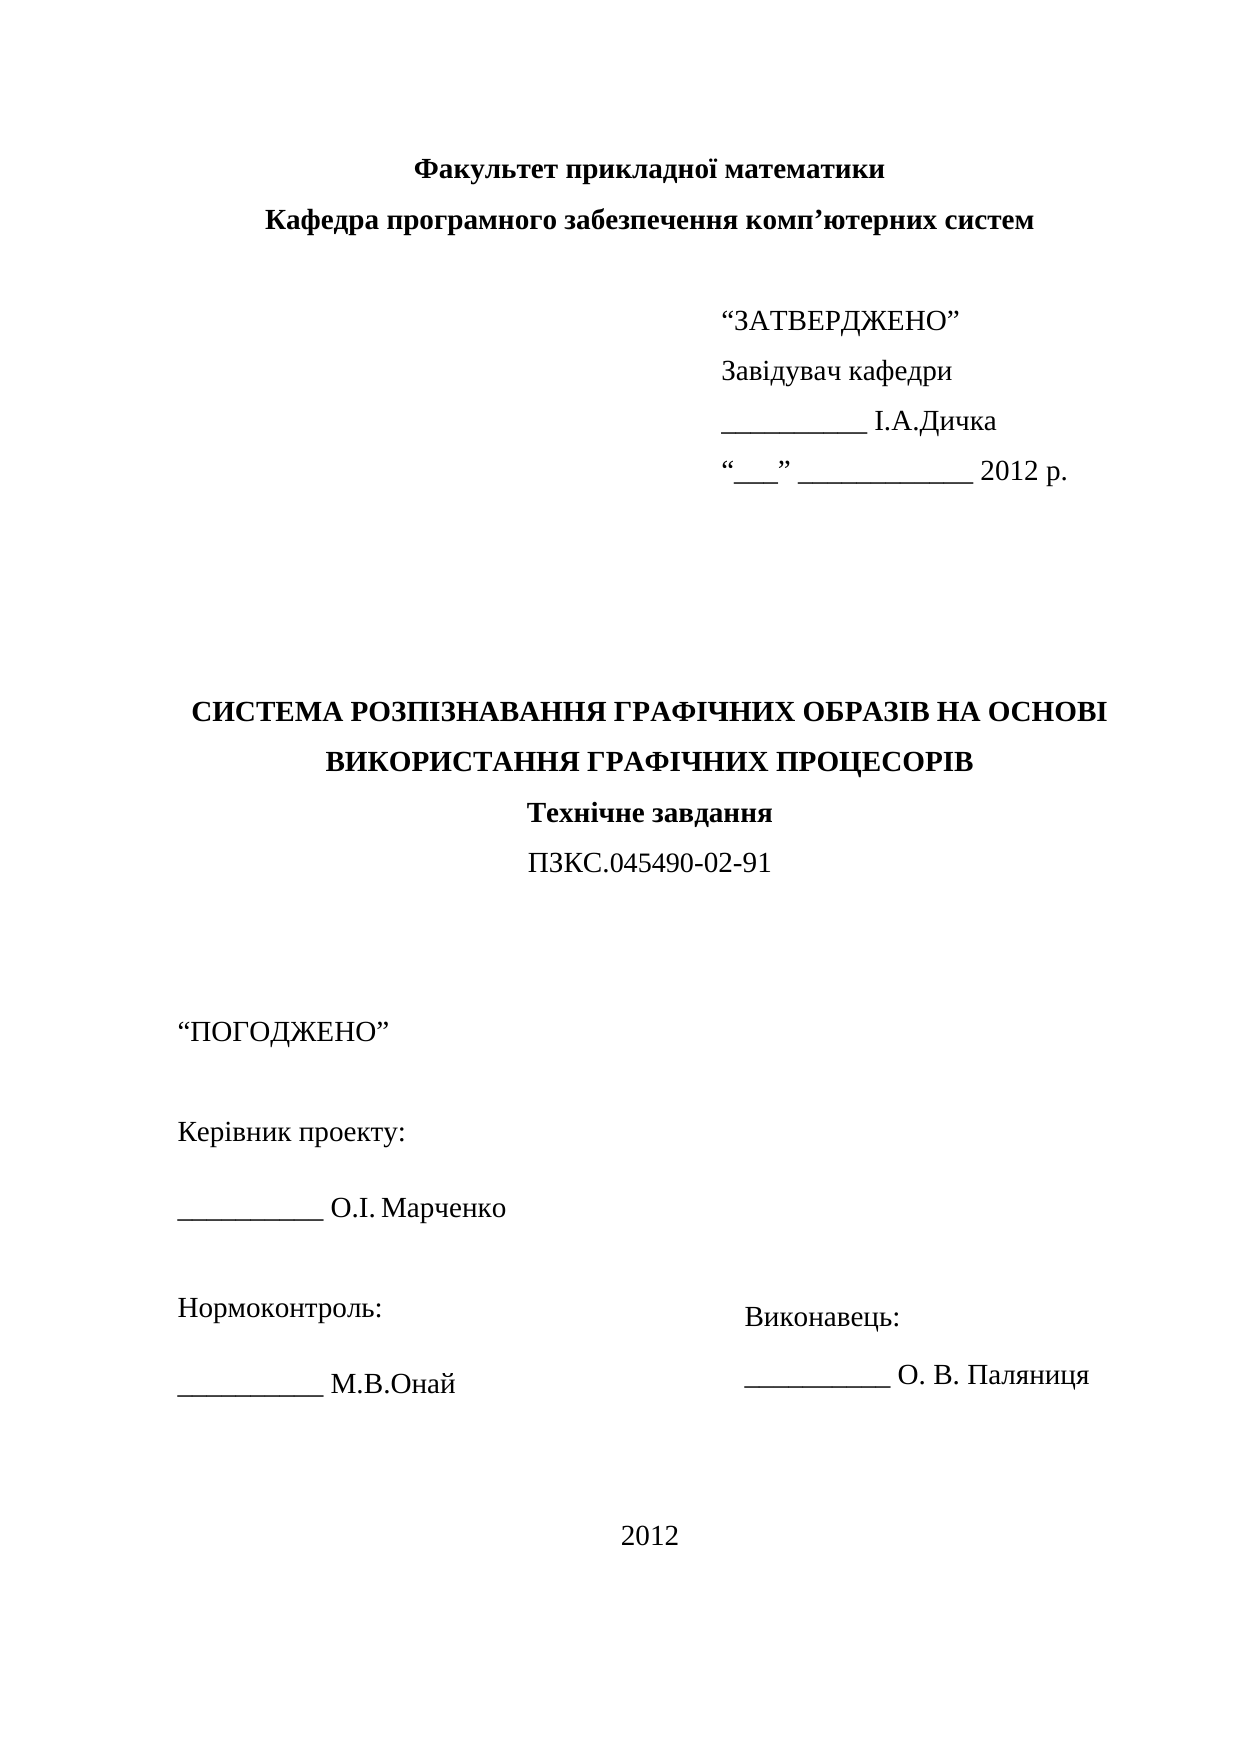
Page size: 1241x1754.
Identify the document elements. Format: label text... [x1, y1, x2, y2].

text Кафедра програмного забезпечення комп’ютерних систем [177, 202, 1122, 236]
text Факультет прикладної математики [177, 152, 1122, 185]
table_header Виконавець: __________ О. В. Паляниця [733, 1014, 1108, 1424]
table_header “ПОГОДЖЕНО” Керівник проекту: __________ О.І. Марченко Нормоконтроль: __________ М.В.Онай [166, 1014, 733, 1424]
text Технічне завдання [177, 795, 1122, 828]
text Завідувач кафедри [721, 353, 1122, 386]
text 2012 [177, 1518, 1122, 1551]
text СИСТЕМА РОЗПІЗНАВАННЯ ГРАФІЧНИХ ОБРАЗІВ НА ОСНОВІ ВИКОРИСТАННЯ ГРАФІЧНИХ ПРОЦЕСОРІВ [177, 694, 1122, 778]
text __________ І.А.Дичка [721, 403, 1122, 437]
text “___” ____________ 2012 р. [721, 453, 1122, 487]
text “ЗАТВЕРДЖЕНО” [721, 303, 1122, 336]
text ПЗКС.045490-02-91 [177, 845, 1122, 879]
